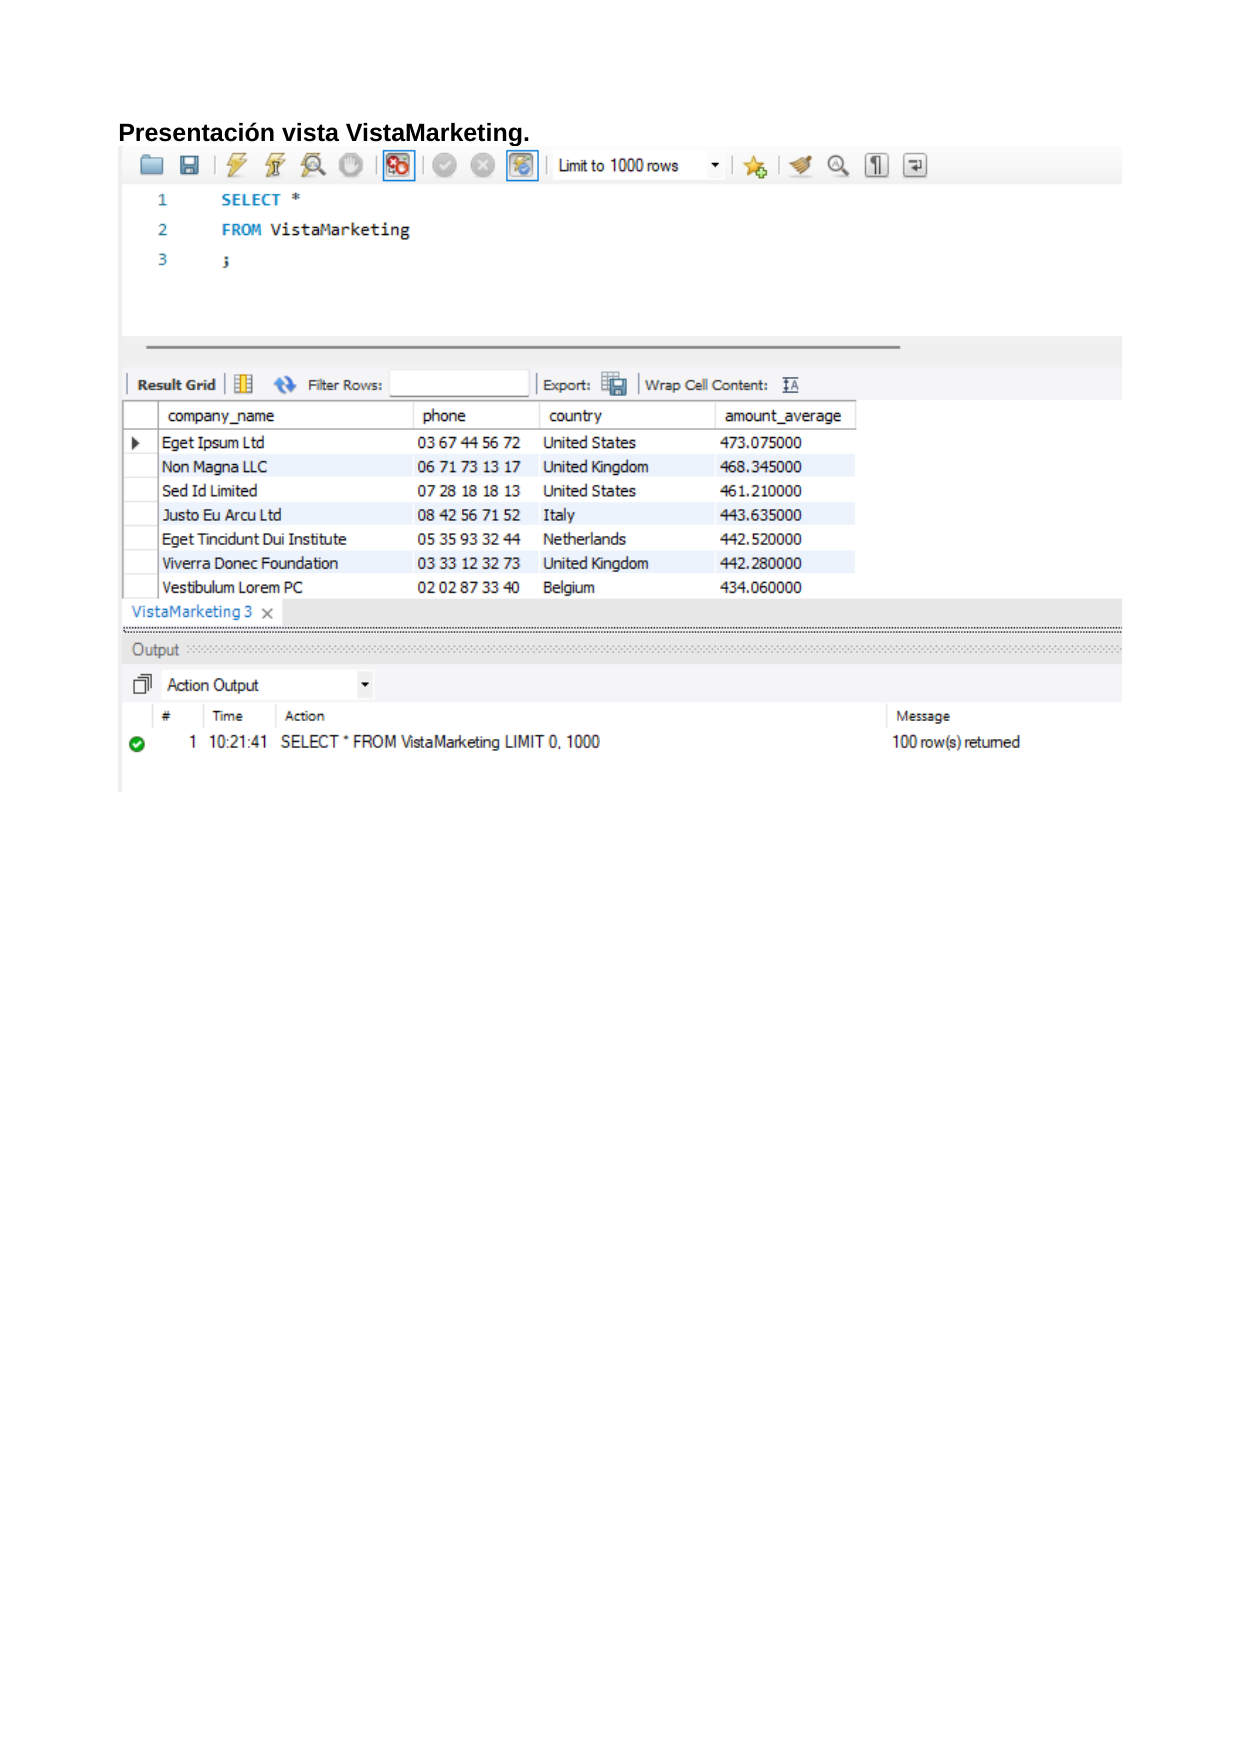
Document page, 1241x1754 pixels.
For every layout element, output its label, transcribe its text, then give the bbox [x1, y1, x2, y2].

text Presentación vista VistaMarketing. [118, 118, 1122, 146]
picture [118, 146, 1123, 792]
